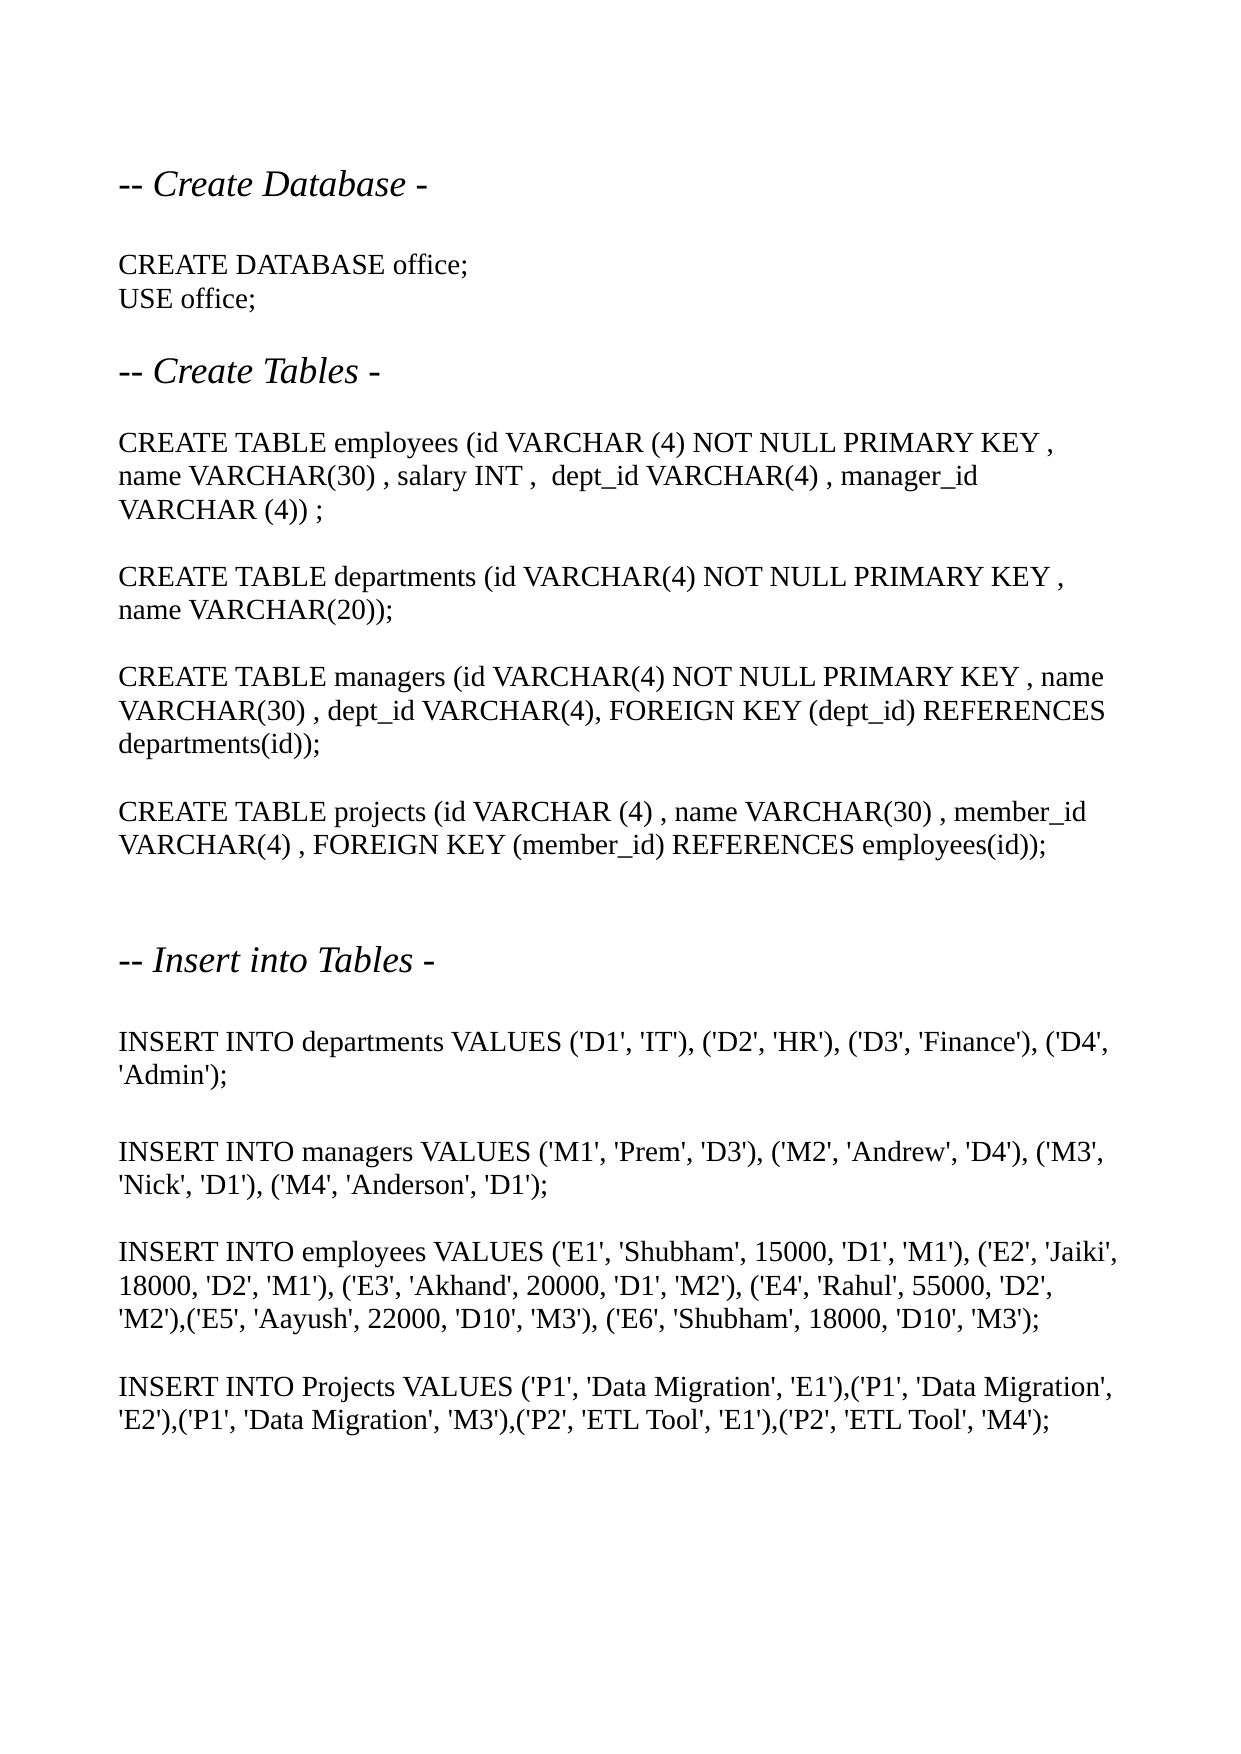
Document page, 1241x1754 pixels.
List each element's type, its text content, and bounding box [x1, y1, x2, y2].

text INSERT INTO employees VALUES ('E1', 'Shubham', 15000, 'D1', 'M1'), ('E2', 'Jaiki', 18000, 'D2', 'M1'), ('E3', 'Akhand', 20000, 'D1', 'M2'), ('E4', 'Rahul', 55000, 'D2', 'M2'),('E5', 'Aayush', 22000, 'D10', 'M3'), ('E6', 'Shubham', 18000, 'D10', 'M3'); [118, 1234, 1122, 1335]
text -- Create Tables - [118, 348, 1122, 391]
text -- Insert into Tables - [118, 937, 1122, 981]
text USE office; [118, 281, 1122, 314]
text CREATE TABLE managers (id VARCHAR(4) NOT NULL PRIMARY KEY , name VARCHAR(30) , dept_id VARCHAR(4), FOREIGN KEY (dept_id) REFERENCES departments(id)); [118, 659, 1122, 760]
text CREATE TABLE employees (id VARCHAR (4) NOT NULL PRIMARY KEY , name VARCHAR(30) , salary INT , dept_id VARCHAR(4) , manager_id VARCHAR (4)) ; [118, 425, 1122, 525]
text CREATE TABLE projects (id VARCHAR (4) , name VARCHAR(30) , member_id VARCHAR(4) , FOREIGN KEY (member_id) REFERENCES employees(id)); [118, 794, 1122, 861]
text CREATE DATABASE office; [118, 247, 1122, 281]
text INSERT INTO managers VALUES ('M1', 'Prem', 'D3'), ('M2', 'Andrew', 'D4'), ('M3', 'Nick', 'D1'), ('M4', 'Anderson', 'D1'); [118, 1134, 1122, 1201]
text INSERT INTO departments VALUES ('D1', 'IT'), ('D2', 'HR'), ('D3', 'Finance'), ('D4', 'Admin'); [118, 1024, 1122, 1091]
text -- Create Database - [118, 161, 1122, 204]
text INSERT INTO Projects VALUES ('P1', 'Data Migration', 'E1'),('P1', 'Data Migration', 'E2'),('P1', 'Data Migration', 'M3'),('P2', 'ETL Tool', 'E1'),('P2', 'ETL Tool', 'M4'); [118, 1369, 1122, 1436]
text CREATE TABLE departments (id VARCHAR(4) NOT NULL PRIMARY KEY , name VARCHAR(20)); [118, 559, 1122, 626]
